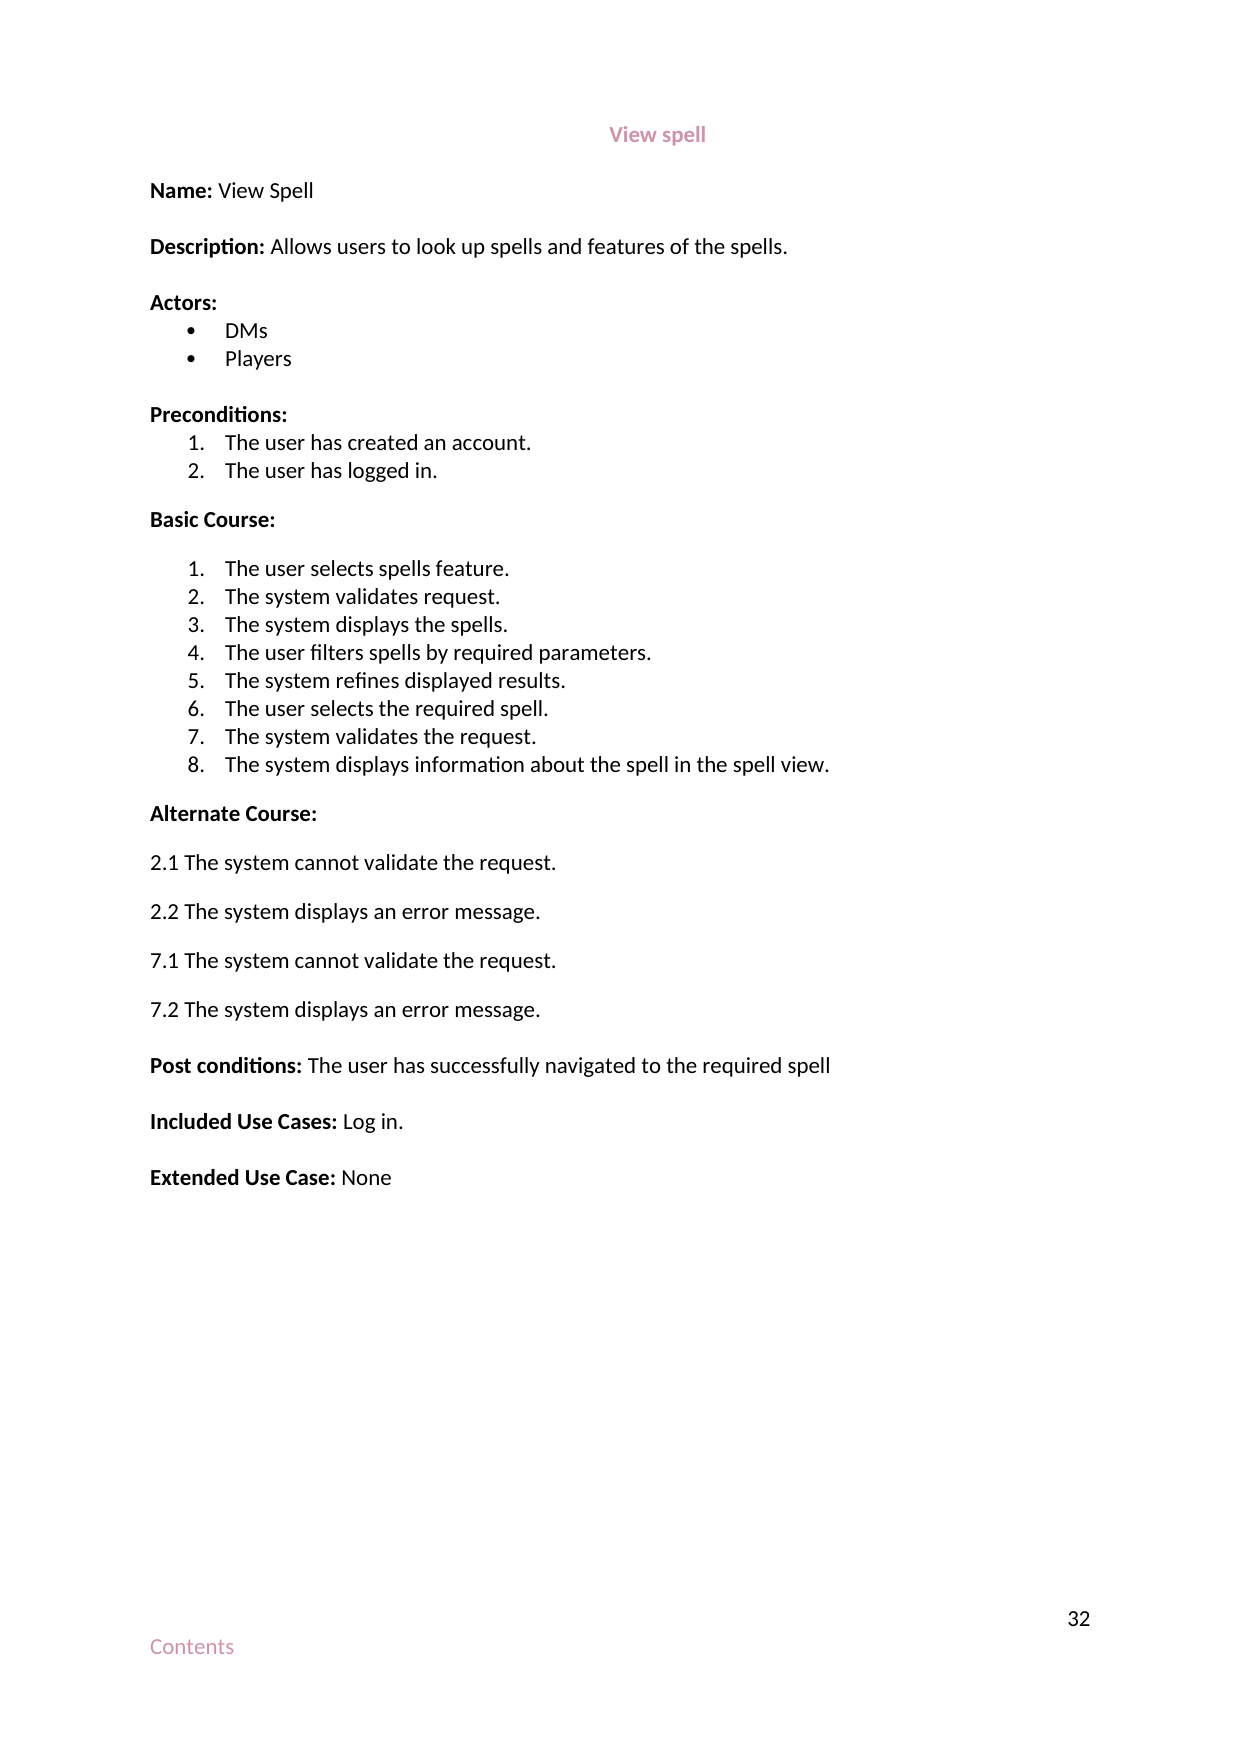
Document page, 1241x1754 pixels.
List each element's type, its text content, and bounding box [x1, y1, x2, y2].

list The system displays information about the spell in the spell view. [187, 750, 1090, 778]
list Players [187, 344, 1090, 372]
text 2.1 The system cannot validate the request. [150, 848, 1090, 876]
list DMs [187, 316, 1090, 344]
text Basic Course: [150, 505, 1090, 533]
text Description: Allows users to look up spells and features of the spells. [150, 232, 1090, 260]
text 7.1 The system cannot validate the request. [150, 946, 1090, 974]
list The user has created an account. [187, 428, 1090, 457]
text Alternate Course: [150, 799, 1090, 827]
list The user selects the required spell. [187, 694, 1090, 722]
text View spell [225, 120, 1090, 148]
list The user filters spells by required parameters. [187, 638, 1090, 666]
text 2.2 The system displays an error message. [150, 897, 1090, 925]
text Extended Use Case: None [150, 1163, 1090, 1191]
list The system validates the request. [187, 722, 1090, 750]
text Name: View Spell [150, 176, 1090, 204]
list The user has logged in. [187, 457, 1090, 484]
list The system refines displayed results. [187, 666, 1090, 694]
list The system validates request. [187, 582, 1090, 610]
list The system displays the spells. [187, 610, 1090, 638]
list The user selects spells feature. [187, 554, 1090, 582]
text Included Use Cases: Log in. [150, 1107, 1090, 1135]
text 7.2 The system displays an error message. [150, 995, 1090, 1023]
text Post conditions: The user has successfully navigated to the required spell [150, 1051, 1090, 1079]
text Preconditions: [150, 401, 1090, 428]
text Actors: [150, 288, 1090, 316]
